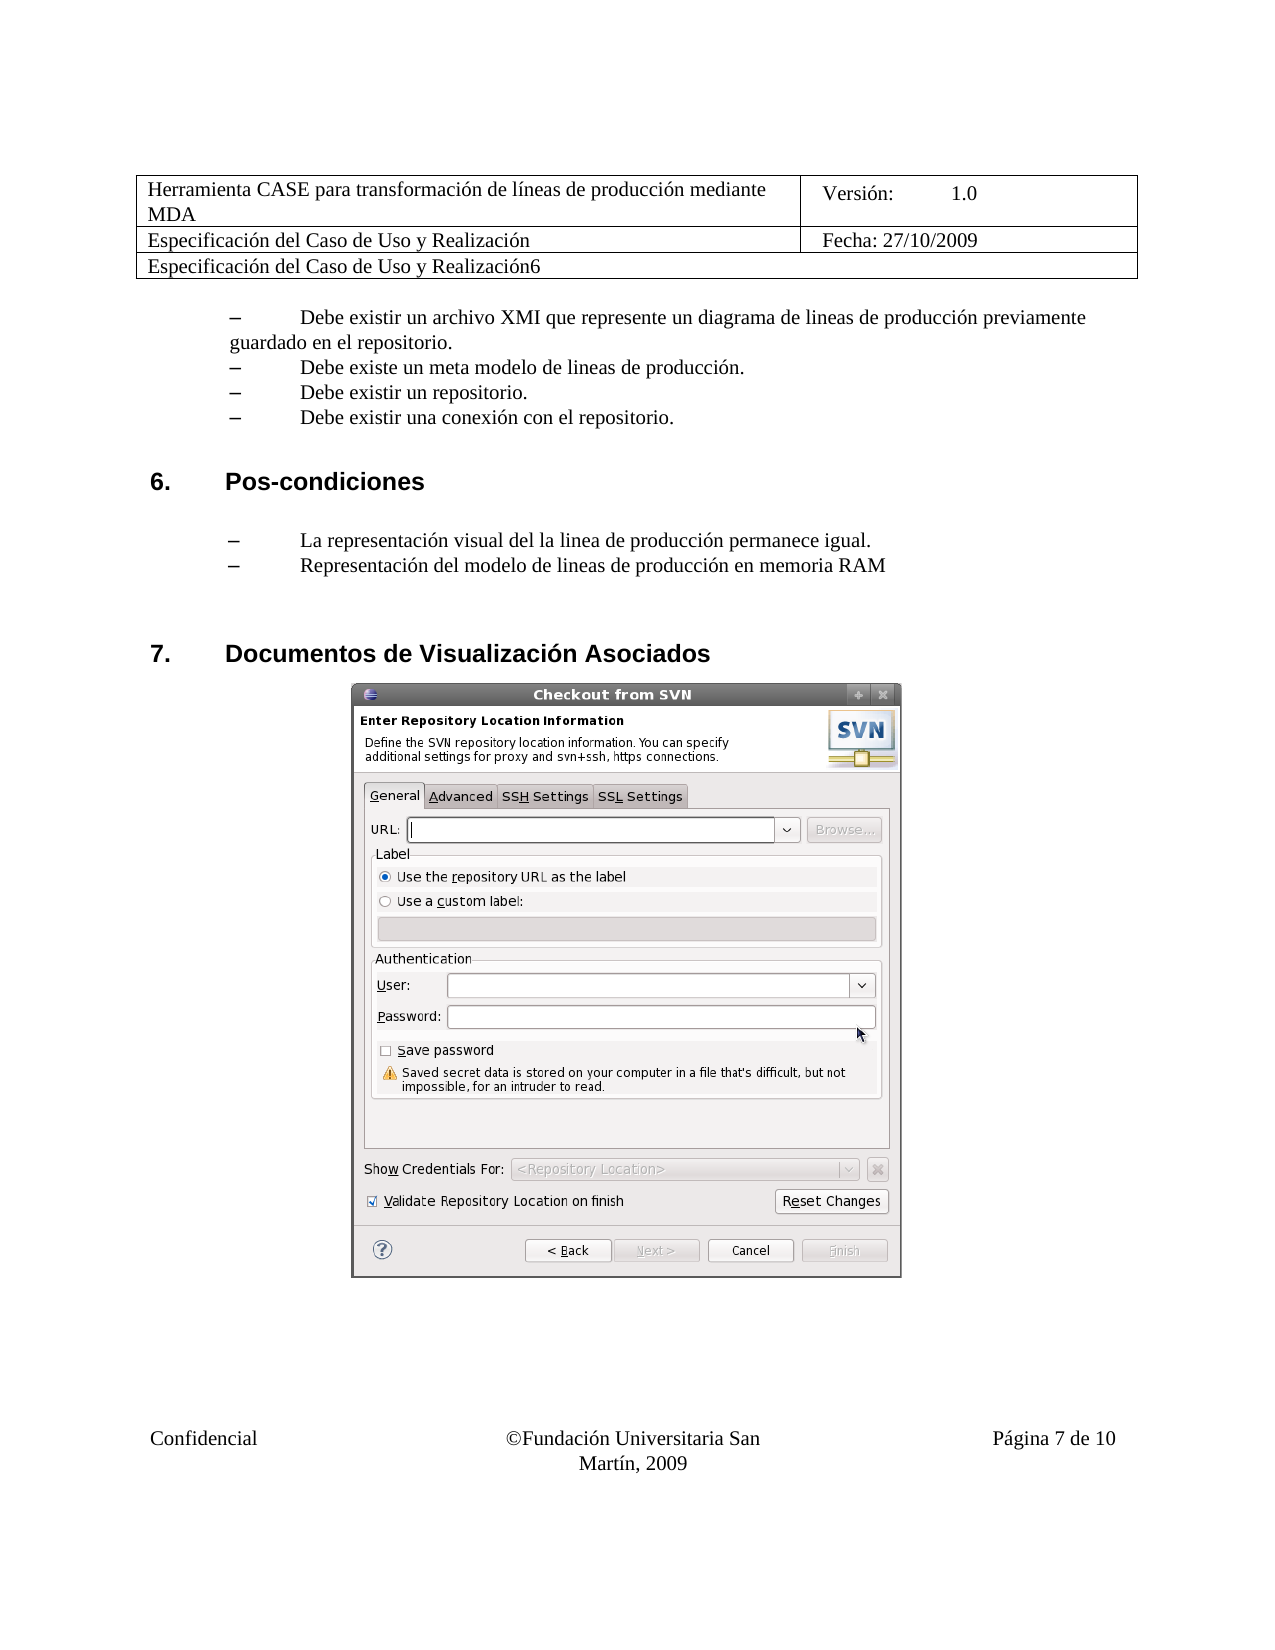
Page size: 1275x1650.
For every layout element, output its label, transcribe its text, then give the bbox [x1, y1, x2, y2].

list Debe existir un archivo XMI que represente un diagrama de lineas de producción previamente guardado en el repositorio. [229, 304, 1125, 354]
list Debe existe un meta modelo de lineas de producción. [229, 354, 1125, 379]
list Representación del modelo de lineas de producción en memoria RAM [228, 552, 1125, 577]
picture [351, 683, 902, 1278]
subtitle Pos-condiciones [150, 467, 1125, 495]
list Debe existir un repositorio. [229, 379, 1125, 404]
subtitle Documentos de Visualización Asociados [150, 639, 1125, 668]
list Debe existir una conexión con el repositorio. [229, 404, 1125, 429]
list La representación visual del la linea de producción permanece igual. [228, 527, 1125, 552]
